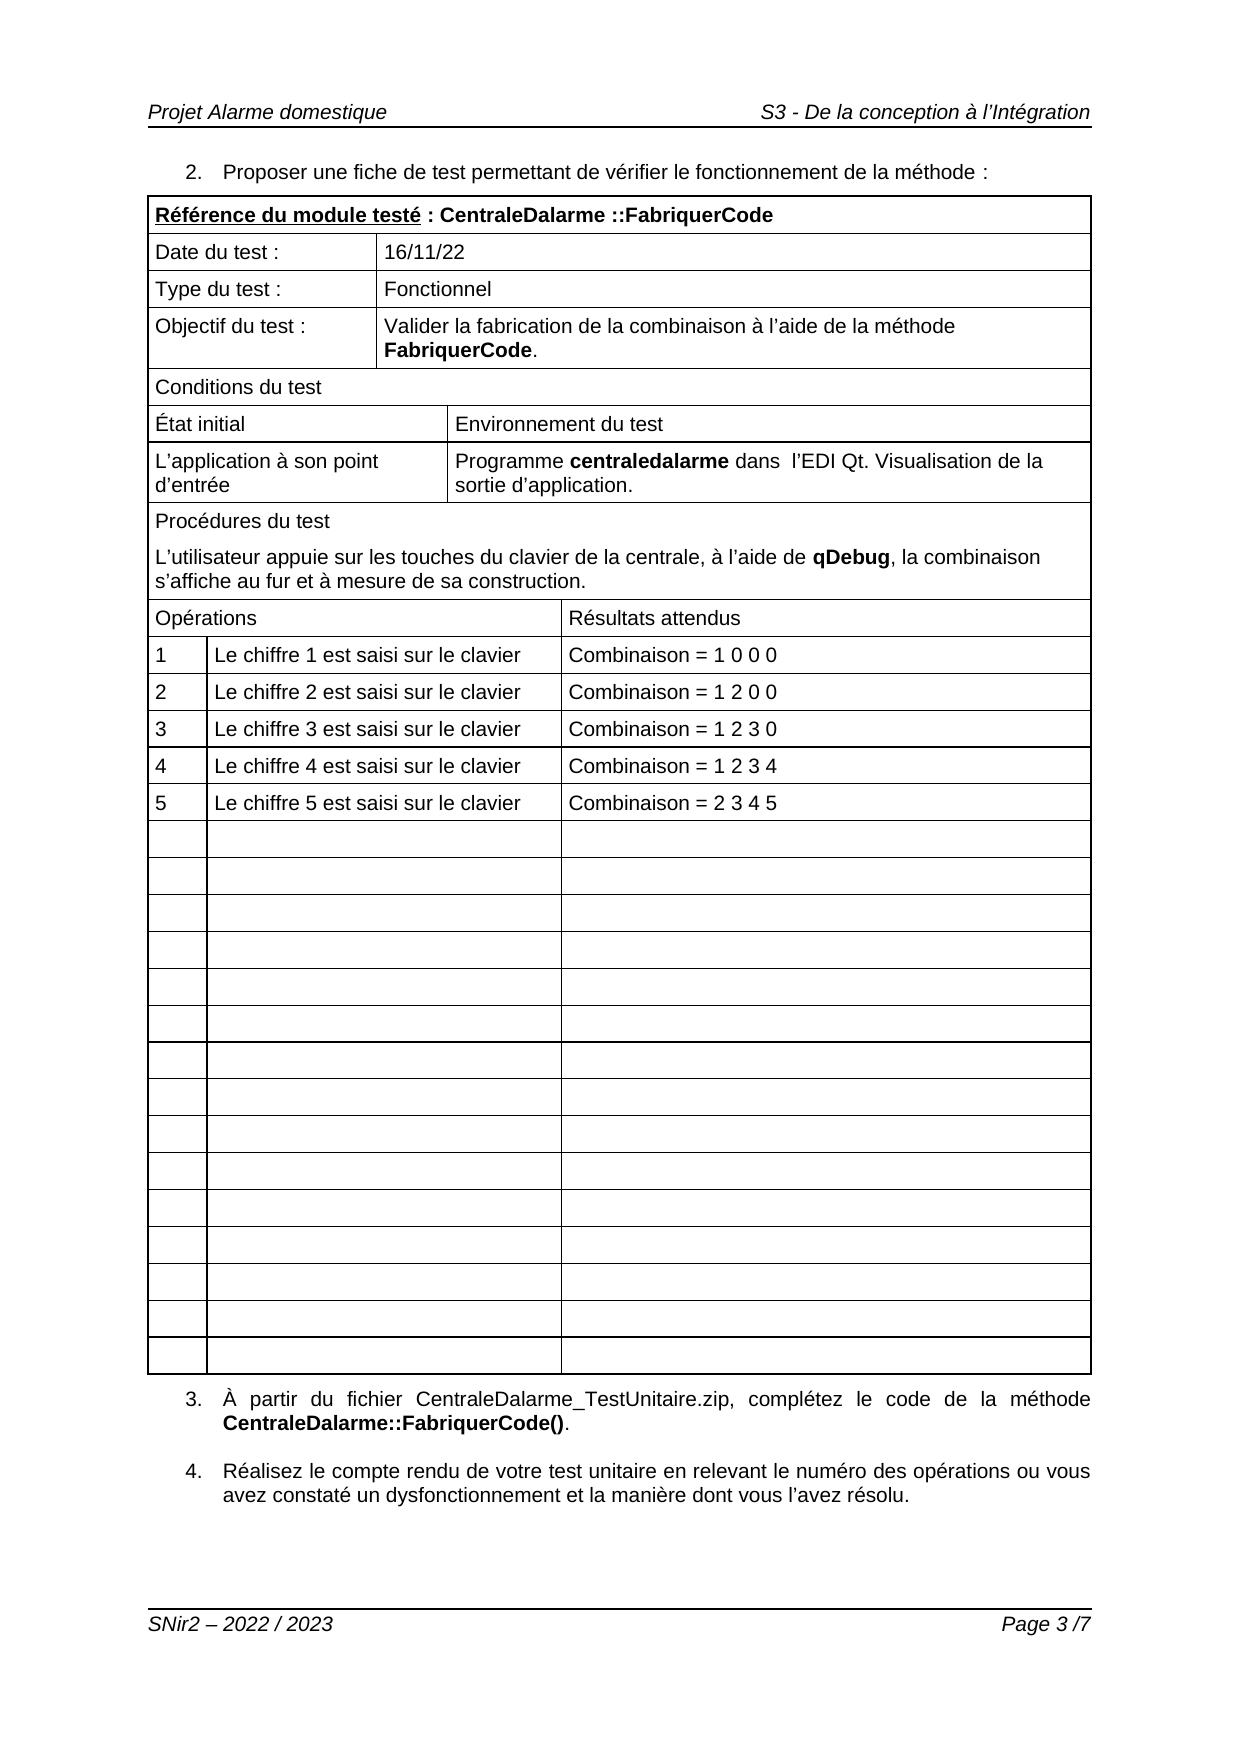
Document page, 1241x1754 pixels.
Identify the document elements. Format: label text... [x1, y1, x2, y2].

table_cell Le chiffre 2 est saisi sur le clavier [208, 674, 561, 709]
table_cell Environnement du test [448, 406, 1090, 441]
table_cell [562, 1227, 1090, 1263]
table_cell Le chiffre 4 est saisi sur le clavier [208, 748, 561, 783]
table_cell Combinaison = 1 2 3 4 [562, 748, 1090, 783]
table_cell [562, 1079, 1090, 1115]
table_cell [562, 969, 1090, 1004]
table_cell [208, 858, 561, 894]
table_cell 1 [149, 637, 206, 673]
table_cell [149, 821, 206, 857]
table_cell L’application à son point d’entrée [149, 443, 447, 502]
table_cell 16/11/22 [377, 234, 1090, 270]
table_cell [562, 1153, 1090, 1189]
table_cell [208, 1338, 561, 1373]
table_cell [208, 1227, 561, 1263]
table_cell 3 [149, 711, 206, 746]
table_cell [149, 895, 206, 931]
table_cell [562, 1338, 1090, 1373]
table_cell État initial [149, 406, 447, 441]
table_cell [149, 1153, 206, 1189]
list Réalisez le compte rendu de votre test unitaire en relevant le numéro des opérations ou vous avez constaté un dysfonctionnement et la manière dont vous l’avez résolu. [185, 1459, 1092, 1507]
table_cell [149, 1116, 206, 1152]
table_cell Combinaison = 1 2 3 0 [562, 711, 1090, 746]
table_cell Opérations [149, 600, 561, 636]
table_cell Combinaison = 1 0 0 0 [562, 637, 1090, 673]
table_cell [208, 895, 561, 931]
table_cell [149, 1079, 206, 1115]
table_cell [562, 1264, 1090, 1299]
table_cell [149, 1190, 206, 1226]
table_cell 2 [149, 674, 206, 709]
table_cell [562, 1116, 1090, 1152]
table_cell [149, 1264, 206, 1299]
table_cell Procédures du test L’utilisateur appuie sur les touches du clavier de la centrale, à l’aide de qDebug, la combinaison s’affiche au fur et à mesure de sa construction. [149, 503, 1090, 599]
table_cell Le chiffre 1 est saisi sur le clavier [208, 637, 561, 673]
list Proposer une fiche de test permettant de vérifier le fonctionnement de la méthode : [185, 159, 1092, 183]
table_cell [208, 1264, 561, 1299]
table_cell [562, 821, 1090, 857]
table_cell [149, 1043, 206, 1078]
table_cell [208, 1116, 561, 1152]
table_cell [562, 1301, 1090, 1336]
table_cell Type du test : [149, 271, 376, 307]
table_cell Combinaison = 2 3 4 5 [562, 784, 1090, 820]
table_cell [149, 1301, 206, 1336]
table_cell [562, 1006, 1090, 1041]
table_cell [149, 932, 206, 968]
table_cell Le chiffre 5 est saisi sur le clavier [208, 784, 561, 820]
table_cell Objectif du test : [149, 308, 376, 368]
table_cell [149, 969, 206, 1004]
table_cell 5 [149, 784, 206, 820]
table_cell 4 [149, 748, 206, 783]
table_cell Résultats attendus [562, 600, 1090, 636]
table_cell [208, 821, 561, 857]
table_cell Fonctionnel [377, 271, 1090, 307]
table_cell [208, 1006, 561, 1041]
table_cell [149, 1006, 206, 1041]
table_cell Programme centraledalarme dans l’EDI Qt. Visualisation de la sortie d’application. [448, 443, 1090, 502]
table_cell Date du test : [149, 234, 376, 270]
table_cell [149, 1338, 206, 1373]
list À partir du fichier CentraleDalarme_TestUnitaire.zip, complétez le code de la méthode CentraleDalarme::FabriquerCode(). [185, 1387, 1092, 1435]
table_cell [562, 858, 1090, 894]
table_cell [149, 1227, 206, 1263]
table_cell [208, 932, 561, 968]
table_cell [208, 969, 561, 1004]
table_cell [149, 858, 206, 894]
table_cell [562, 1190, 1090, 1226]
table_cell [208, 1043, 561, 1078]
table_cell [562, 895, 1090, 931]
table_cell Valider la fabrication de la combinaison à l’aide de la méthode FabriquerCode. [377, 308, 1090, 368]
table_cell Combinaison = 1 2 0 0 [562, 674, 1090, 709]
table_cell Conditions du test [149, 369, 1090, 404]
table_cell [208, 1153, 561, 1189]
table_cell [208, 1301, 561, 1336]
table_cell [562, 932, 1090, 968]
table_cell [208, 1079, 561, 1115]
table_cell [208, 1190, 561, 1226]
table_cell Le chiffre 3 est saisi sur le clavier [208, 711, 561, 746]
table_cell [562, 1043, 1090, 1078]
table_header Référence du module testé : CentraleDalarme ::FabriquerCode [149, 197, 1090, 233]
